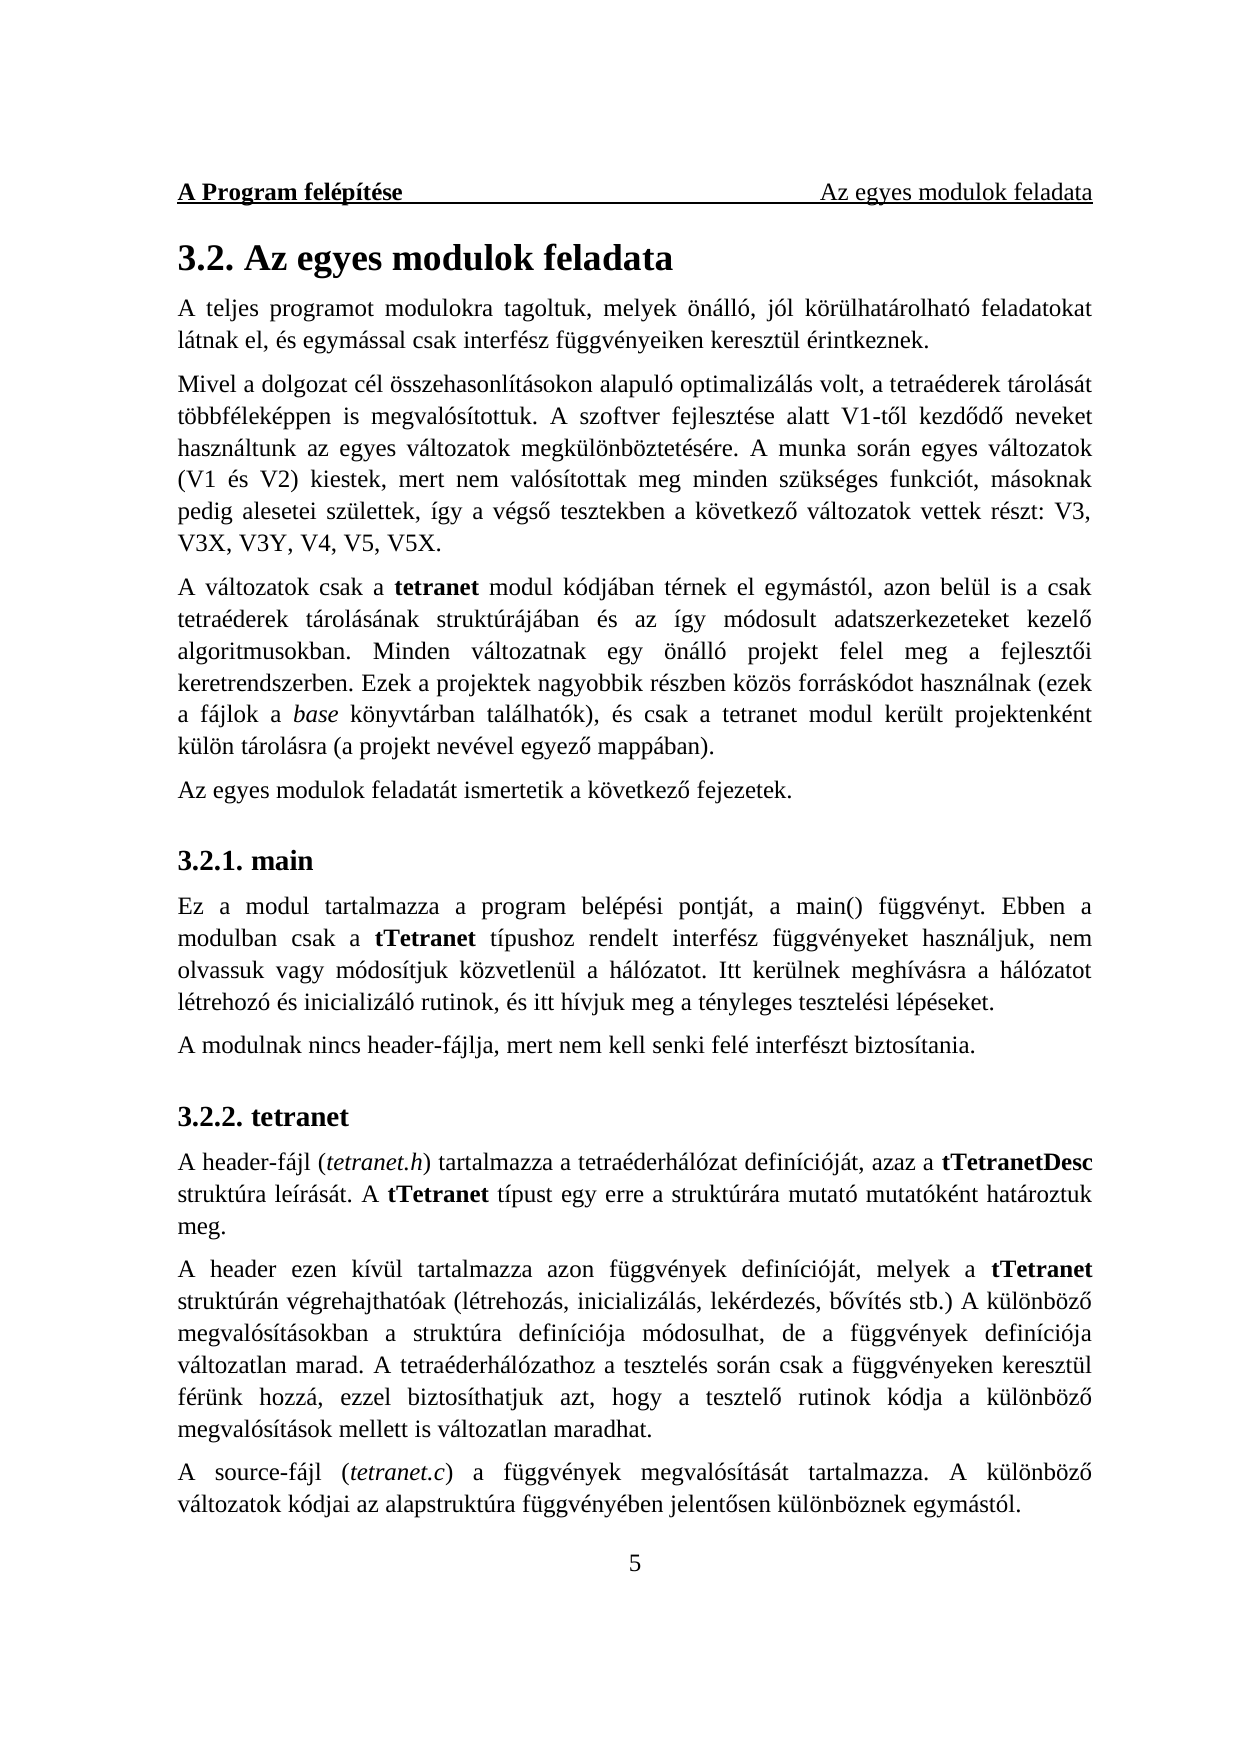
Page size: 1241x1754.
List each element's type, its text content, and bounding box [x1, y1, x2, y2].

text A header-fájl (tetranet.h) tartalmazza a tetraéderhálózat definícióját, azaz a tTetranetDesc struktúra leírását. A tTetranet típust egy erre a struktúrára mutató mutatóként határoztuk meg. [177, 1147, 1093, 1239]
text A teljes programot modulokra tagoltuk, melyek önálló, jól körülhatárolható feladatokat látnak el, és egymással csak interfész függvényeiken keresztül érintkeznek. [177, 293, 1093, 354]
text A source-fájl (tetranet.c) a függvények megvalósítását tartalmazza. A különböző változatok kódjai az alapstruktúra függvényében jelentősen különböznek egymástól. [177, 1457, 1093, 1518]
text Ez a modul tartalmazza a program belépési pontját, a main() függvényt. Ebben a modulban csak a tTetranet típushoz rendelt interfész függvényeket használjuk, nem olvassuk vagy módosítjuk közvetlenül a hálózatot. Itt kerülnek meghívásra a hálózatot létrehozó és inicializáló rutinok, és itt hívjuk meg a tényleges tesztelési lépéseket. [177, 891, 1093, 1016]
text Mivel a dolgozat cél összehasonlításokon alapuló optimalizálás volt, a tetraéderek tárolását többféleképpen is megvalósítottuk. A szoftver fejlesztése alatt V1‑től kezdődő neveket használtunk az egyes változatok megkülönböztetésére. A munka során egyes változatok (V1 és V2) kiestek, mert nem valósítottak meg minden szükséges funkciót, másoknak pedig alesetei születtek, így a végső tesztekben a következő változatok vettek részt: V3, V3X, V3Y, V4, V5, V5X. [177, 369, 1093, 557]
text A változatok csak a tetranet modul kódjában térnek el egymástól, azon belül is a csak tetraéderek tárolásának struktúrájában és az így módosult adatszerkezeteket kezelő algoritmusokban. Minden változatnak egy önálló projekt felel meg a fejlesztői keretrendszerben. Ezek a projektek nagyobbik részben közös forráskódot használnak (ezek a fájlok a base könyvtárban találhatók), és csak a tetranet modul került projektenként külön tárolásra (a projekt nevével egyező mappában). [177, 572, 1093, 760]
subtitle Az egyes modulok feladata [177, 236, 1093, 279]
text A modulnak nincs header-fájlja, mert nem kell senki felé interfészt biztosítania. [177, 1030, 1093, 1059]
subtitle main [177, 843, 1093, 877]
text A header ezen kívül tartalmazza azon függvények definícióját, melyek a tTetranet struktúrán végrehajthatóak (létrehozás, inicializálás, lekérdezés, bővítés stb.) A különböző megvalósításokban a struktúra definíciója módosulhat, de a függvények definíciója változatlan marad. A tetraéderhálózathoz a tesztelés során csak a függvényeken keresztül férünk hozzá, ezzel biztosíthatjuk azt, hogy a tesztelő rutinok kódja a különböző megvalósítások mellett is változatlan maradhat. [177, 1254, 1093, 1443]
subtitle tetranet [177, 1099, 1093, 1133]
text Az egyes modulok feladatát ismertetik a következő fejezetek. [177, 775, 1093, 804]
